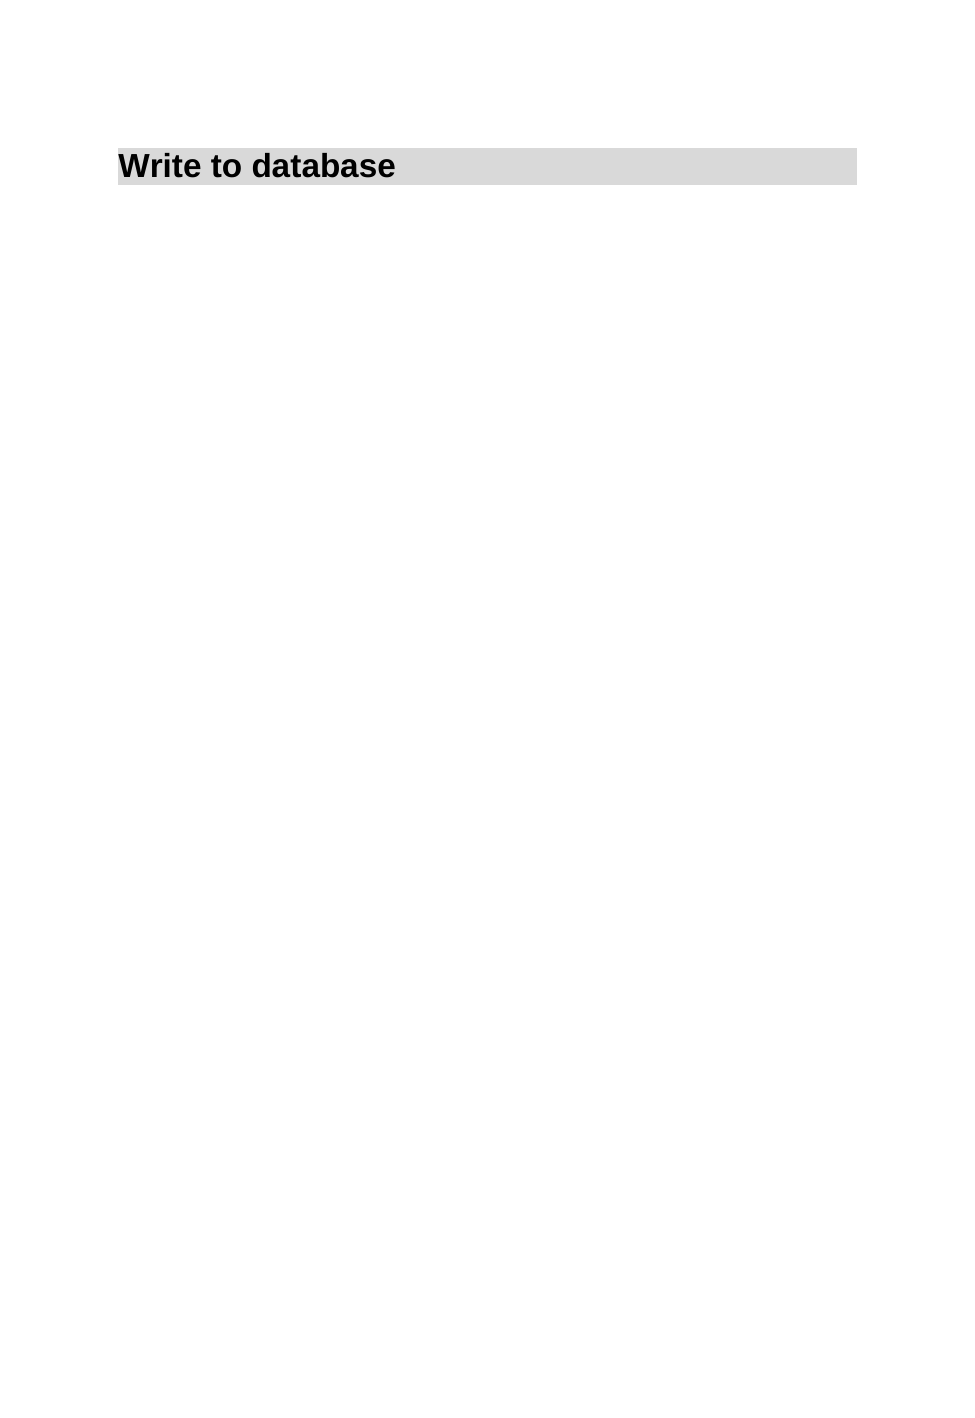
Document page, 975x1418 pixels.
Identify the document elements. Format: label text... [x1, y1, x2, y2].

subtitle Write to database [118, 148, 857, 185]
